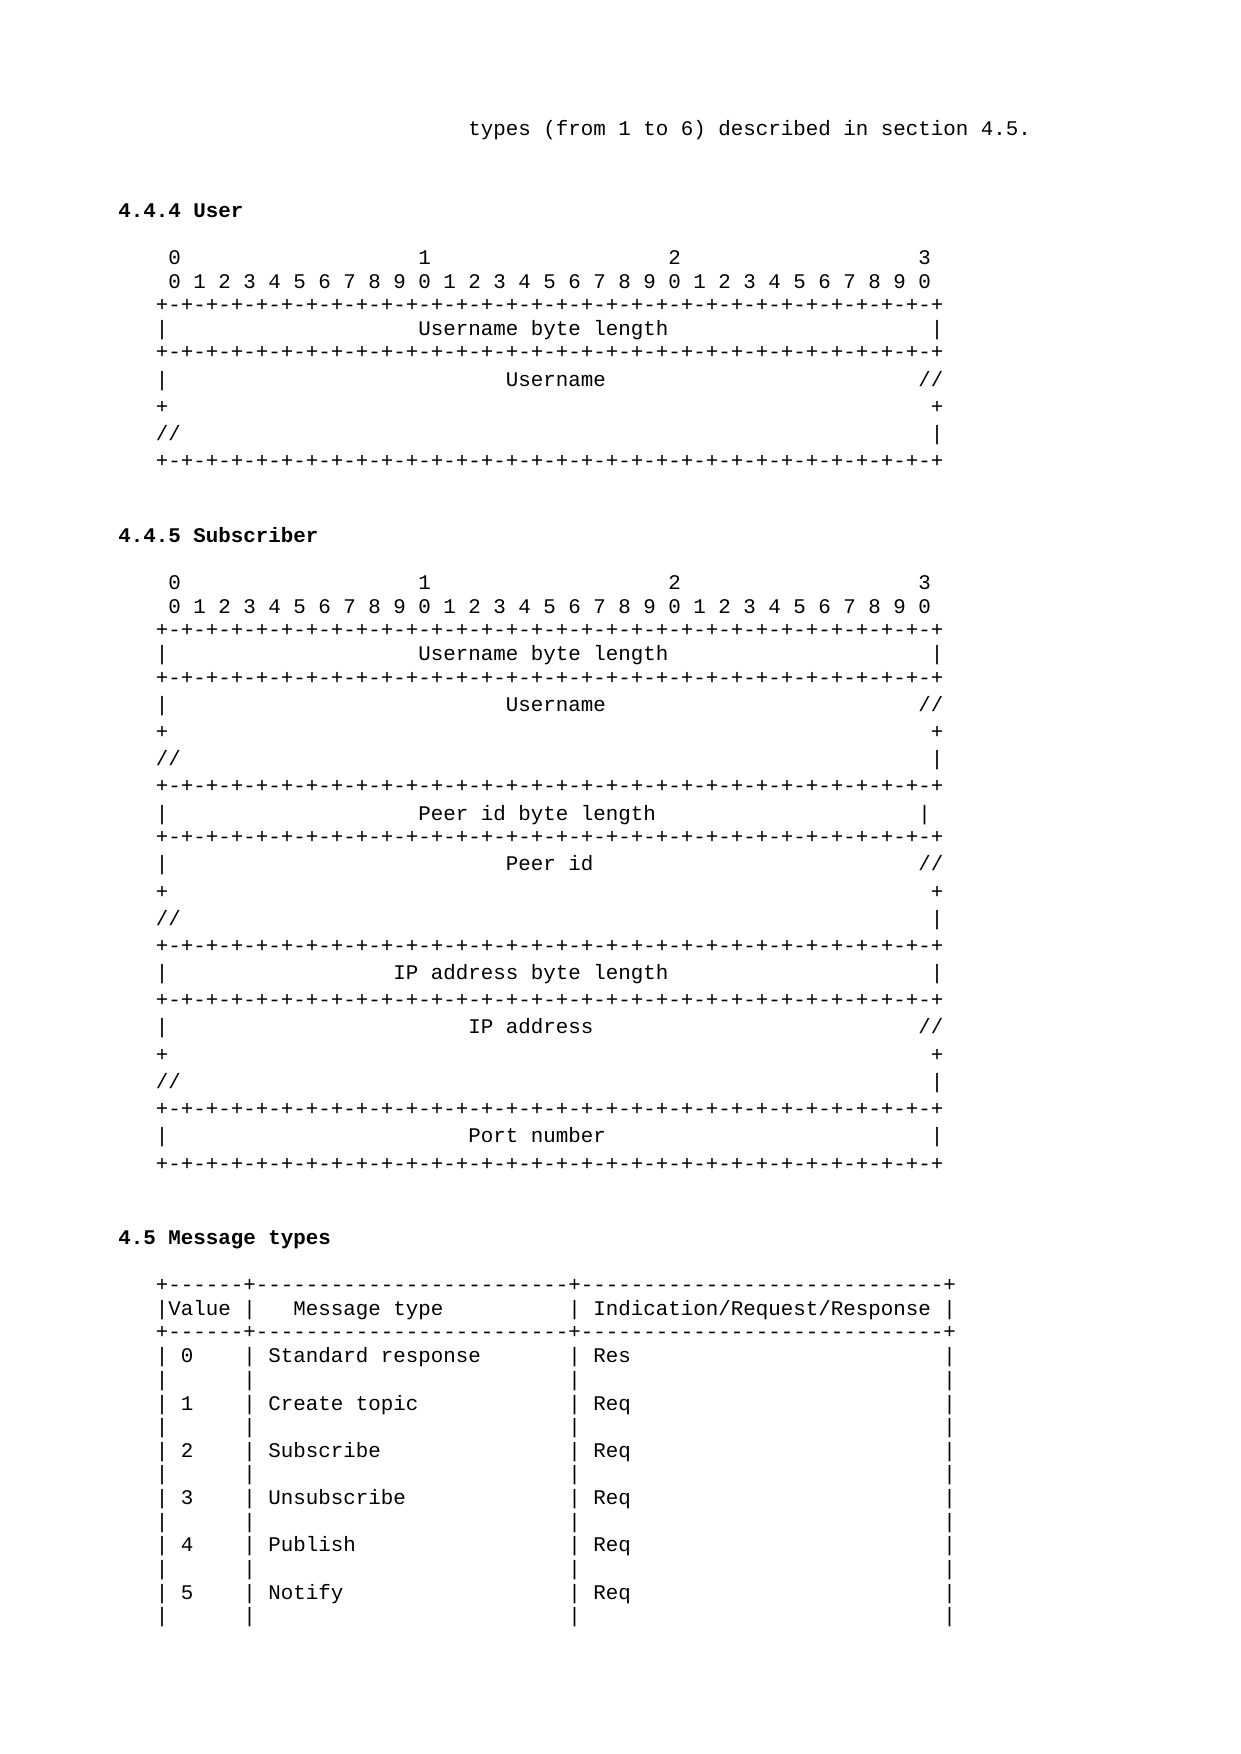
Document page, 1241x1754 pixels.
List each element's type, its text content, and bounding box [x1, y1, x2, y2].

text + + [118, 881, 1122, 904]
text 0 1 2 3 [118, 247, 1122, 271]
text |Value | Message type | Indication/Request/Response | [118, 1298, 1122, 1322]
text +-+-+-+-+-+-+-+-+-+-+-+-+-+-+-+-+-+-+-+-+-+-+-+-+-+-+-+-+-+-+-+ [118, 667, 1122, 690]
text 0 1 2 3 [118, 572, 1122, 596]
subtitle 4.4.5 Subscriber [118, 525, 1122, 548]
text | 4 | Publish | Req | [118, 1534, 1122, 1558]
subtitle 4.5 Message types [118, 1227, 1122, 1251]
text + + [118, 721, 1122, 745]
text +-+-+-+-+-+-+-+-+-+-+-+-+-+-+-+-+-+-+-+-+-+-+-+-+-+-+-+-+-+-+-+ [118, 619, 1122, 643]
text | | | | [118, 1605, 1122, 1629]
text | | | | [118, 1463, 1122, 1487]
text // | [118, 908, 1122, 931]
text | | | | [118, 1369, 1122, 1392]
text | Username byte length | [118, 643, 1122, 667]
text | 5 | Notify | Req | [118, 1582, 1122, 1605]
text | Username // [118, 369, 1122, 392]
text | Username // [118, 694, 1122, 717]
text | | | | [118, 1558, 1122, 1582]
text | 2 | Subscribe | Req | [118, 1440, 1122, 1463]
text +------+-------------------------+-----------------------------+ [118, 1274, 1122, 1298]
text | IP address byte length | [118, 962, 1122, 986]
subtitle 4.4.4 User [118, 200, 1122, 223]
text +-+-+-+-+-+-+-+-+-+-+-+-+-+-+-+-+-+-+-+-+-+-+-+-+-+-+-+-+-+-+-+ [118, 450, 1122, 474]
text +-+-+-+-+-+-+-+-+-+-+-+-+-+-+-+-+-+-+-+-+-+-+-+-+-+-+-+-+-+-+-+ [118, 826, 1122, 850]
text // | [118, 423, 1122, 447]
text + + [118, 396, 1122, 419]
text | | | | [118, 1416, 1122, 1440]
text | Username byte length | [118, 318, 1122, 342]
text +------+-------------------------+-----------------------------+ [118, 1322, 1122, 1345]
text | IP address // [118, 1017, 1122, 1040]
text +-+-+-+-+-+-+-+-+-+-+-+-+-+-+-+-+-+-+-+-+-+-+-+-+-+-+-+-+-+-+-+ [118, 935, 1122, 959]
text 0 1 2 3 4 5 6 7 8 9 0 1 2 3 4 5 6 7 8 9 0 1 2 3 4 5 6 7 8 9 0 [118, 596, 1122, 619]
text + + [118, 1044, 1122, 1067]
text +-+-+-+-+-+-+-+-+-+-+-+-+-+-+-+-+-+-+-+-+-+-+-+-+-+-+-+-+-+-+-+ [118, 342, 1122, 365]
text | 1 | Create topic | Req | [118, 1392, 1122, 1416]
text +-+-+-+-+-+-+-+-+-+-+-+-+-+-+-+-+-+-+-+-+-+-+-+-+-+-+-+-+-+-+-+ [118, 775, 1122, 799]
text +-+-+-+-+-+-+-+-+-+-+-+-+-+-+-+-+-+-+-+-+-+-+-+-+-+-+-+-+-+-+-+ [118, 294, 1122, 318]
text // | [118, 748, 1122, 772]
text | 3 | Unsubscribe | Req | [118, 1487, 1122, 1511]
text types (from 1 to 6) described in section 4.5. [118, 118, 1122, 142]
text // | [118, 1071, 1122, 1094]
text +-+-+-+-+-+-+-+-+-+-+-+-+-+-+-+-+-+-+-+-+-+-+-+-+-+-+-+-+-+-+-+ [118, 1152, 1122, 1176]
text | Port number | [118, 1125, 1122, 1149]
text | Peer id // [118, 853, 1122, 877]
text | 0 | Standard response | Res | [118, 1345, 1122, 1369]
text | | | | [118, 1511, 1122, 1534]
text +-+-+-+-+-+-+-+-+-+-+-+-+-+-+-+-+-+-+-+-+-+-+-+-+-+-+-+-+-+-+-+ [118, 989, 1122, 1013]
text 0 1 2 3 4 5 6 7 8 9 0 1 2 3 4 5 6 7 8 9 0 1 2 3 4 5 6 7 8 9 0 [118, 271, 1122, 294]
text +-+-+-+-+-+-+-+-+-+-+-+-+-+-+-+-+-+-+-+-+-+-+-+-+-+-+-+-+-+-+-+ [118, 1098, 1122, 1122]
text | Peer id byte length | [118, 803, 1122, 826]
